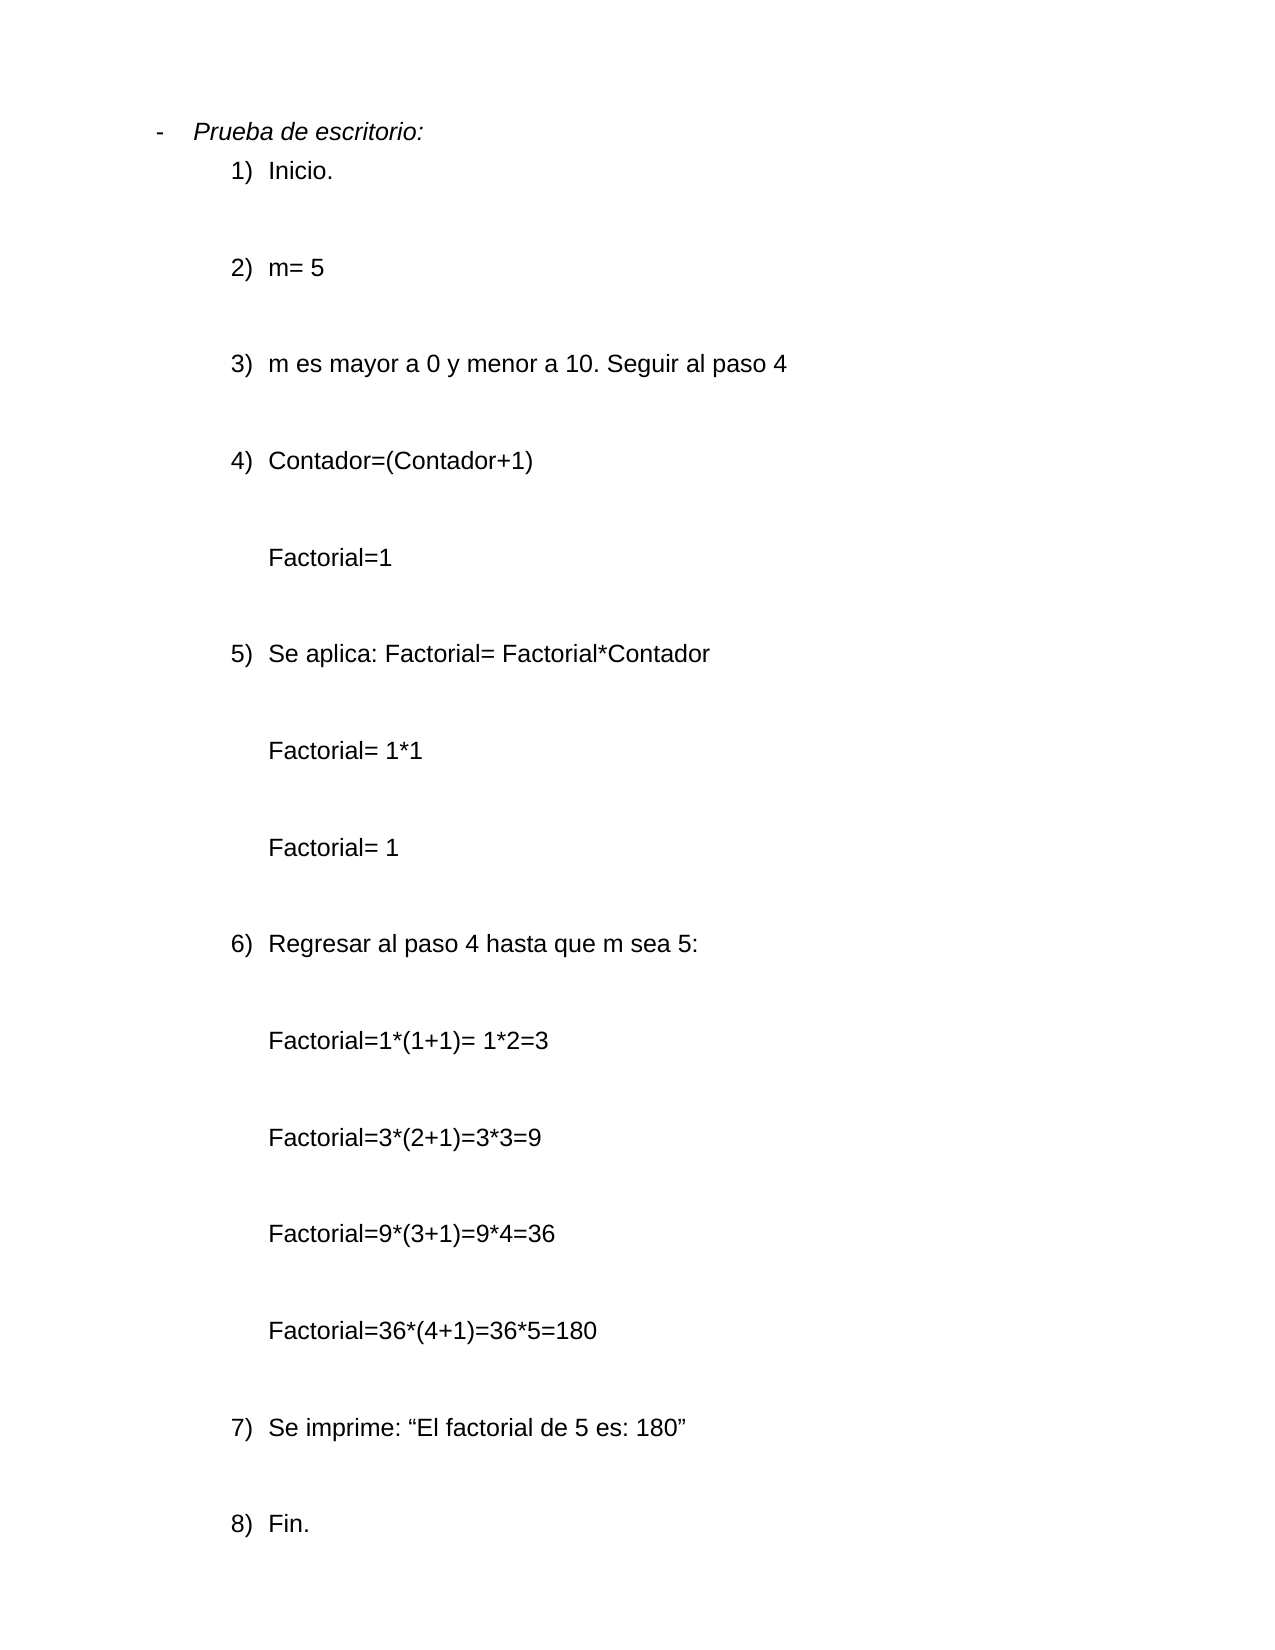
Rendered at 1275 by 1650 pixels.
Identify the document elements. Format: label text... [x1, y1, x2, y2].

list Inicio. [231, 156, 1205, 184]
list Prueba de escritorio: [156, 117, 1205, 145]
list Factorial=9*(3+1)=9*4=36 [268, 1219, 1205, 1248]
list Se aplica: Factorial= Factorial*Contador [231, 639, 1205, 668]
list m es mayor a 0 y menor a 10. Seguir al paso 4 [231, 349, 1205, 378]
list Se imprime: “El factorial de 5 es: 180” [231, 1412, 1205, 1441]
list Factorial= 1 [268, 832, 1205, 861]
list Contador=(Contador+1) [231, 446, 1205, 474]
list Factorial=1*(1+1)= 1*2=3 [268, 1026, 1205, 1054]
list Factorial= 1*1 [268, 736, 1205, 764]
list m= 5 [231, 252, 1205, 281]
list Factorial=36*(4+1)=36*5=180 [268, 1316, 1205, 1344]
list Factorial=3*(2+1)=3*3=9 [268, 1122, 1205, 1151]
list Regresar al paso 4 hasta que m sea 5: [231, 929, 1205, 958]
list Factorial=1 [268, 542, 1205, 571]
list Fin. [231, 1509, 1205, 1538]
